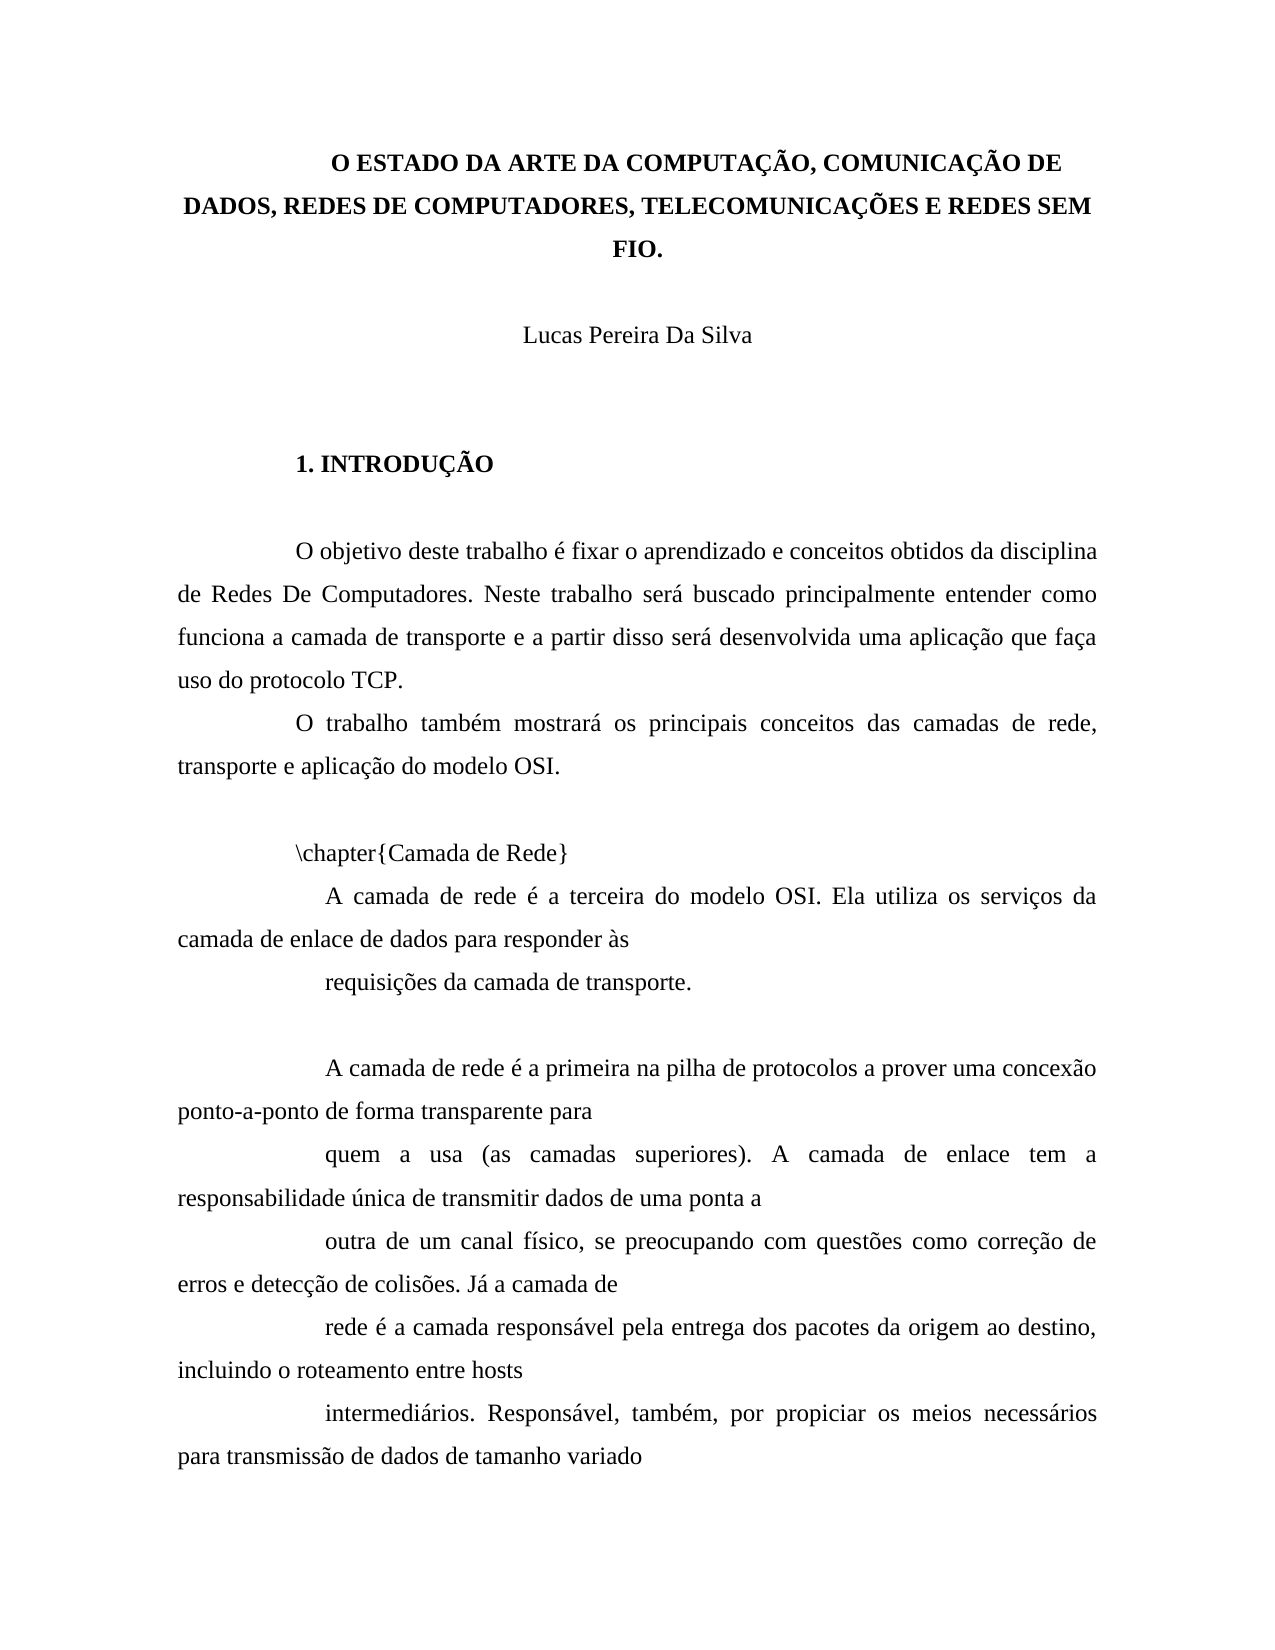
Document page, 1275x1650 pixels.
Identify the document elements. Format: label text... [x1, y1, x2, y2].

text intermediários. Responsável, também, por propiciar os meios necessários para transmissão de dados de tamanho variado [177, 1398, 1098, 1470]
text A camada de rede é a primeira na pilha de protocolos a prover uma concexão ponto-a-ponto de forma transparente para [177, 1053, 1098, 1125]
text \chapter{Camada de Rede} [177, 838, 1098, 866]
text Lucas Pereira Da Silva [177, 320, 1098, 349]
text requisições da camada de transporte. [177, 967, 1098, 996]
text O objetivo deste trabalho é fixar o aprendizado e conceitos obtidos da disciplina de Redes De Computadores. Neste trabalho será buscado principalmente entender como funciona a camada de transporte e a partir disso será desenvolvida uma aplicação que faça uso do protocolo TCP. [177, 536, 1098, 694]
text O ESTADO DA ARTE da Computação, Comunicação de Dados, Redes de Computadores, Telecomunicações e Redes Sem Fio. [177, 148, 1098, 263]
text A camada de rede é a terceira do modelo OSI. Ela utiliza os serviços da camada de enlace de dados para responder às [177, 881, 1098, 953]
text outra de um canal físico, se preocupando com questões como correção de erros e detecção de colisões. Já a camada de [177, 1226, 1098, 1298]
text O trabalho também mostrará os principais conceitos das camadas de rede, transporte e aplicação do modelo OSI. [177, 708, 1098, 780]
text 1. Introdução [177, 449, 1098, 478]
text rede é a camada responsável pela entrega dos pacotes da origem ao destino, incluindo o roteamento entre hosts [177, 1312, 1098, 1384]
text quem a usa (as camadas superiores). A camada de enlace tem a responsabilidade única de transmitir dados de uma ponta a [177, 1139, 1098, 1211]
